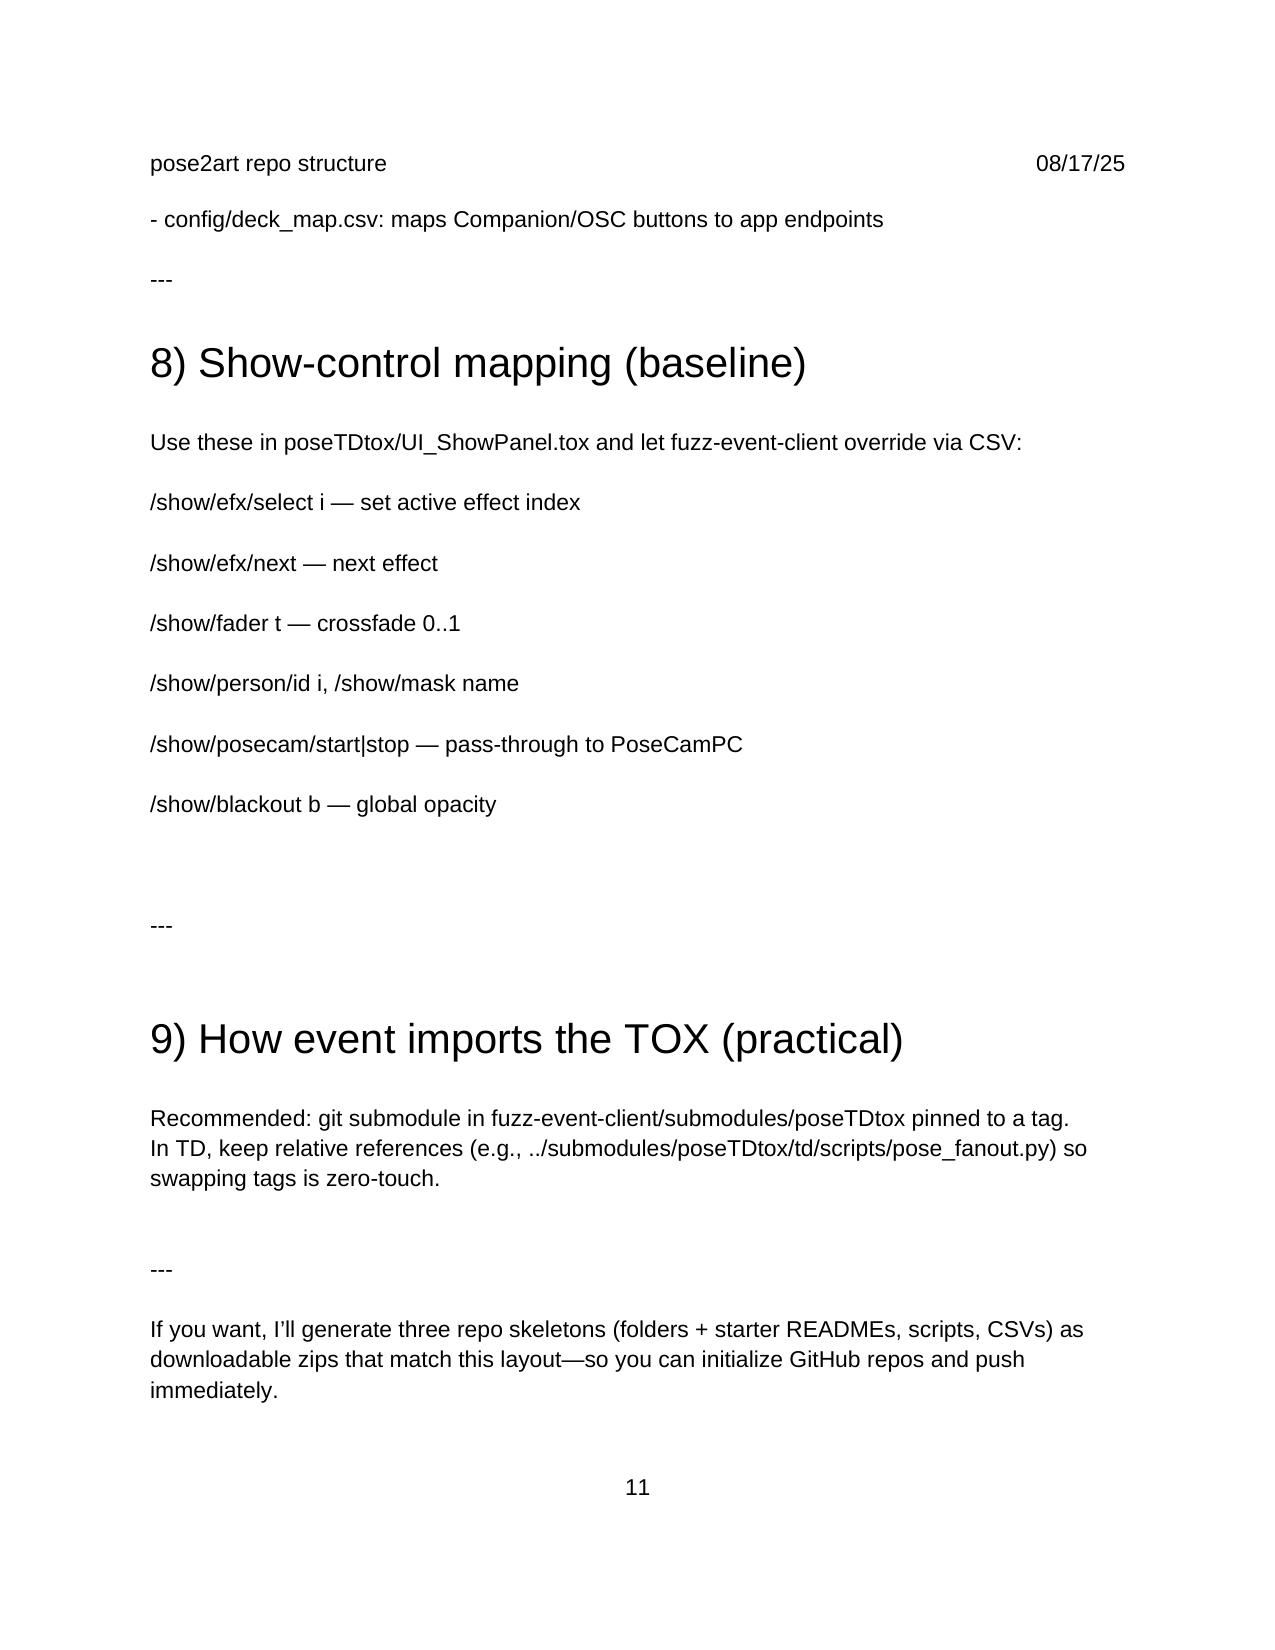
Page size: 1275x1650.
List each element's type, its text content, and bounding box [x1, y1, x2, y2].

text Use these in poseTDtox/UI_ShowPanel.tox and let fuzz-event-client override via CSV: [150, 429, 1125, 455]
text /show/efx/select i — set active effect index [150, 489, 1125, 516]
text --- [150, 912, 1125, 938]
text /show/person/id i, /show/mask name [150, 670, 1125, 697]
text /show/efx/next — next effect [150, 549, 1125, 576]
text - config/deck_map.csv: maps Companion/OSC buttons to app endpoints [150, 206, 1125, 232]
subtitle 8) Show-control mapping (baseline) [150, 338, 1125, 386]
text /show/posecam/start|stop — pass-through to PoseCamPC [150, 731, 1125, 757]
text /show/fader t — crossfade 0..1 [150, 610, 1125, 636]
text If you want, I’ll generate three repo skeletons (folders + starter READMEs, scripts, CSVs) as downloadable zips that match this layout—so you can initialize GitHub repos and push immediately. [150, 1316, 1125, 1403]
text /show/blackout b — global opacity [150, 791, 1125, 818]
text Recommended: git submodule in fuzz-event-client/submodules/poseTDtox pinned to a tag. [150, 1105, 1125, 1131]
subtitle 9) How event imports the TOX (practical) [150, 1014, 1125, 1062]
text --- [150, 1256, 1125, 1282]
text --- [150, 266, 1125, 293]
text In TD, keep relative references (e.g., ../submodules/poseTDtox/td/scripts/pose_fanout.py) so swapping tags is zero-touch. [150, 1135, 1125, 1192]
